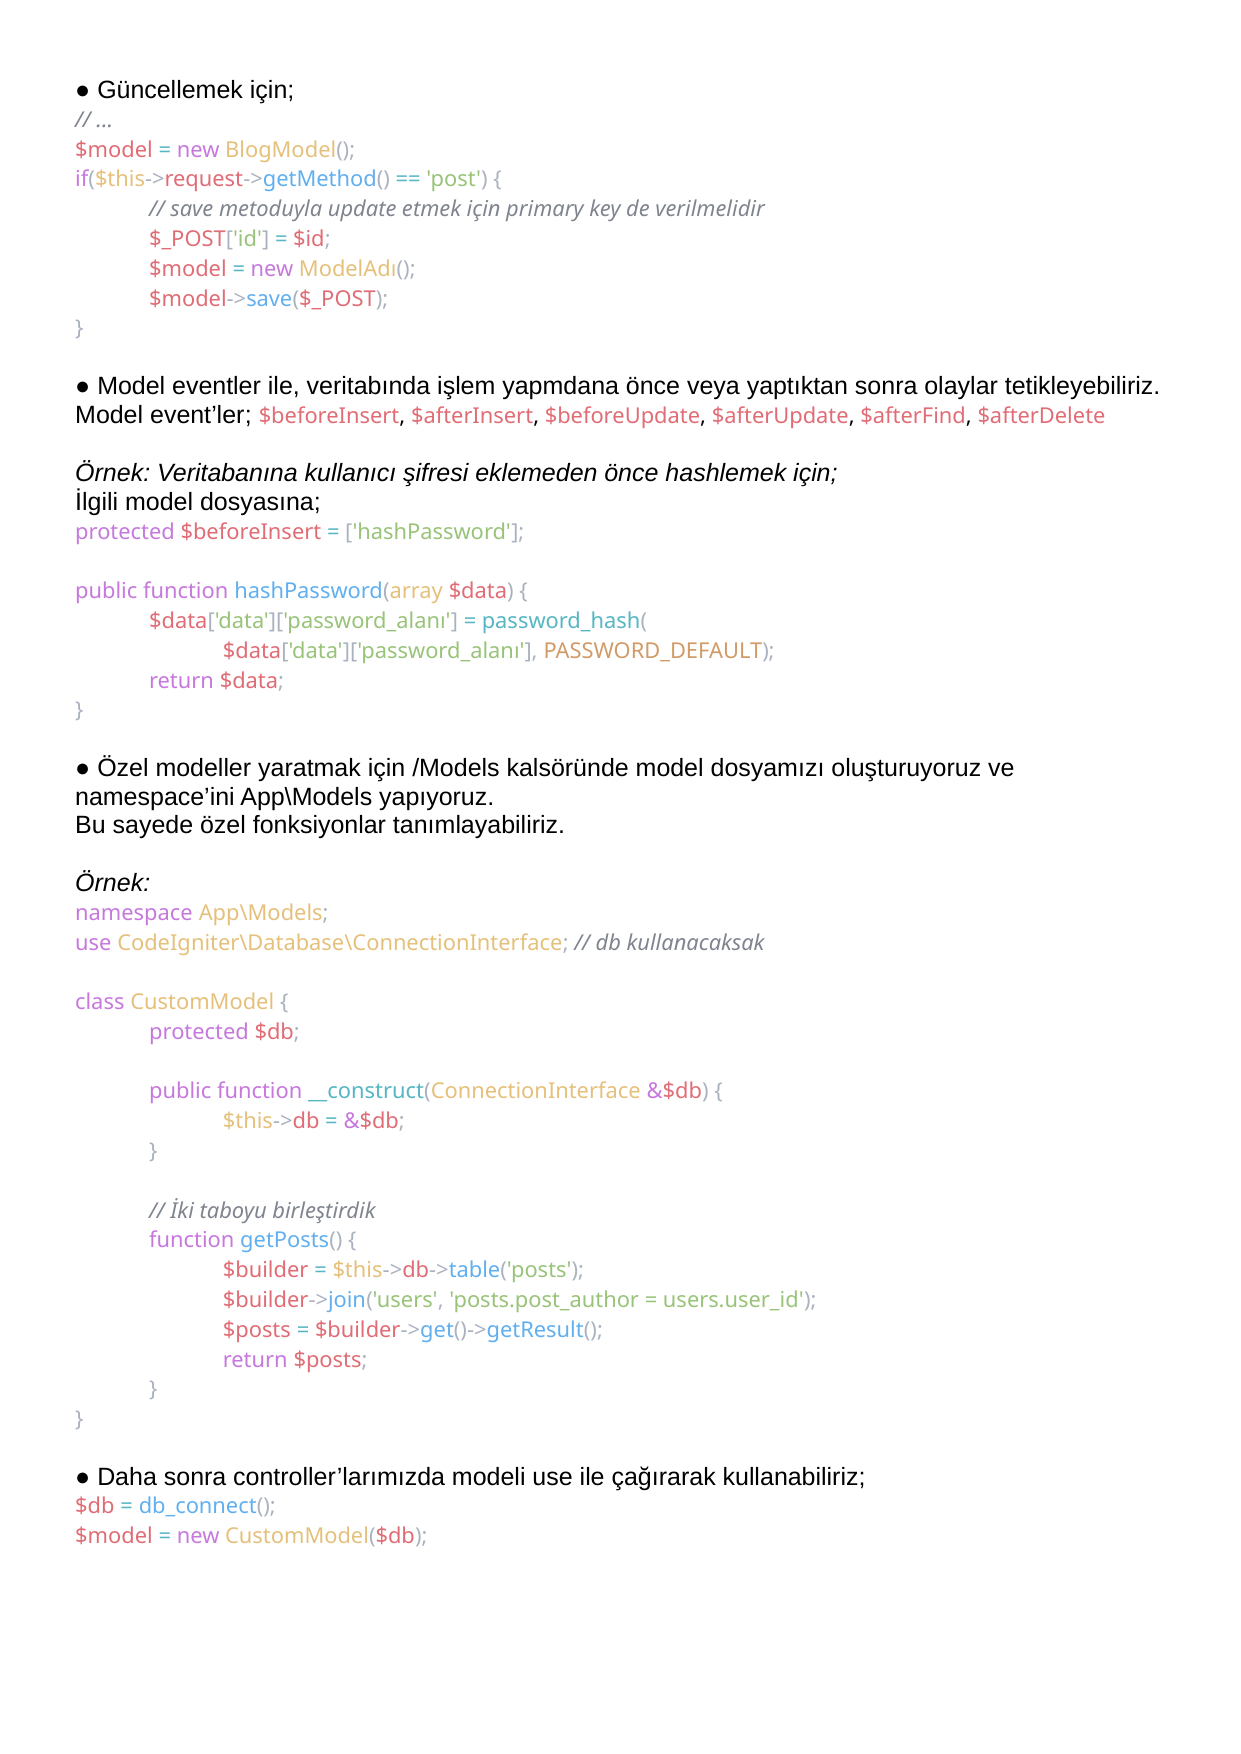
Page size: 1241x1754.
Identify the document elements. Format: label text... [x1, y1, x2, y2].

text namespace App\Models; [75, 897, 1165, 926]
text Örnek: [75, 868, 1165, 897]
text ● Model eventler ile, veritabında işlem yapmdana önce veya yaptıktan sonra olaylar tetikleyebiliriz. [75, 371, 1165, 399]
text } [75, 1403, 1165, 1433]
text $this->db = &$db; [75, 1105, 1165, 1135]
text $db = db_connect(); [75, 1490, 1165, 1520]
text ● Güncellemek için; [75, 75, 1165, 104]
text protected $beforeInsert = ['hashPassword']; [75, 516, 1165, 545]
text use CodeIgniter\Database\ConnectionInterface; // db kullanacaksak [75, 926, 1165, 956]
text Model event’ler; $beforeInsert, $afterInsert, $beforeUpdate, $afterUpdate, $afterFind, $afterDelete [75, 399, 1165, 429]
text // save metoduyla update etmek için primary key de verilmelidir [75, 193, 1165, 223]
text } [75, 312, 1165, 342]
text ● Özel modeller yaratmak için /Models kalsöründe model dosyamızı oluşturuyoruz ve namespace’ini App\Models yapıyoruz. [75, 753, 1165, 810]
text İlgili model dosyasına; [75, 487, 1165, 516]
text public function hashPassword(array $data) { [75, 575, 1165, 605]
text Bu sayede özel fonksiyonlar tanımlayabiliriz. [75, 810, 1165, 839]
text // ... [75, 104, 1165, 133]
text } [75, 1373, 1165, 1403]
text $posts = $builder->get()->getResult(); [75, 1314, 1165, 1343]
text class CustomModel { [75, 986, 1165, 1016]
text $model = new BlogModel(); [75, 133, 1165, 163]
text protected $db; [75, 1016, 1165, 1046]
text return $data; [75, 664, 1165, 694]
text $_POST['id'] = $id; [75, 223, 1165, 253]
text function getPosts() { [75, 1224, 1165, 1254]
text $data['data']['password_alanı'], PASSWORD_DEFAULT); [75, 635, 1165, 664]
text $builder = $this->db->table('posts'); [75, 1254, 1165, 1284]
text Örnek: Veritabanına kullanıcı şifresi eklemeden önce hashlemek için; [75, 458, 1165, 487]
text $model->save($_POST); [75, 282, 1165, 312]
text $model = new ModelAdı(); [75, 253, 1165, 282]
text if($this->request->getMethod() == 'post') { [75, 163, 1165, 193]
text // İki taboyu birleştirdik [75, 1194, 1165, 1224]
text $data['data']['password_alanı'] = password_hash( [75, 605, 1165, 635]
text ● Daha sonra controller’larımızda modeli use ile çağırarak kullanabiliriz; [75, 1462, 1165, 1490]
text } [75, 694, 1165, 724]
text return $posts; [75, 1343, 1165, 1373]
text $model = new CustomModel($db); [75, 1520, 1165, 1550]
text $builder->join('users', 'posts.post_author = users.user_id'); [75, 1284, 1165, 1314]
text } [75, 1135, 1165, 1165]
text public function __construct(ConnectionInterface &$db) { [75, 1075, 1165, 1105]
